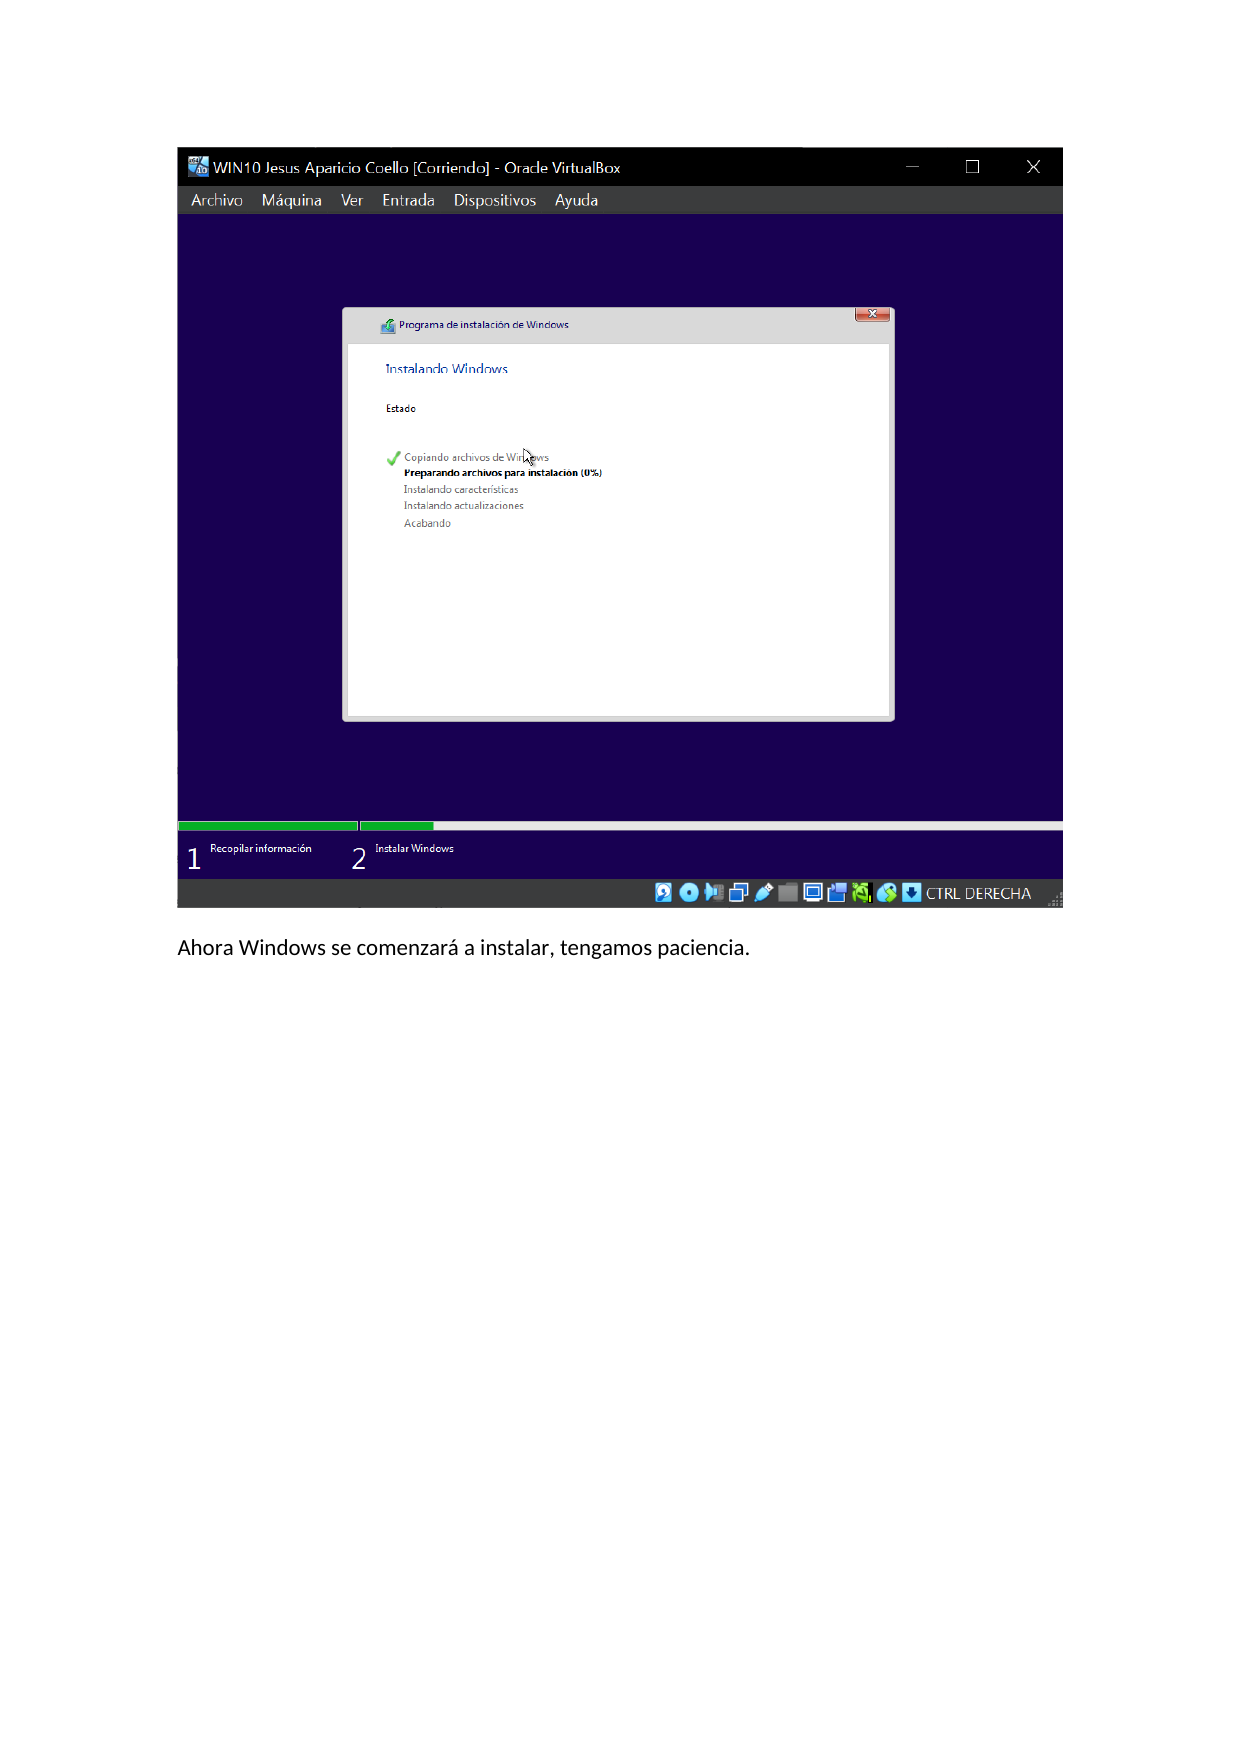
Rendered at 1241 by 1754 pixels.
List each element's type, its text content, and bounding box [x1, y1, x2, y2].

picture [177, 147, 1063, 908]
text Ahora Windows se comenzará a instalar, tengamos paciencia. [177, 933, 1063, 961]
